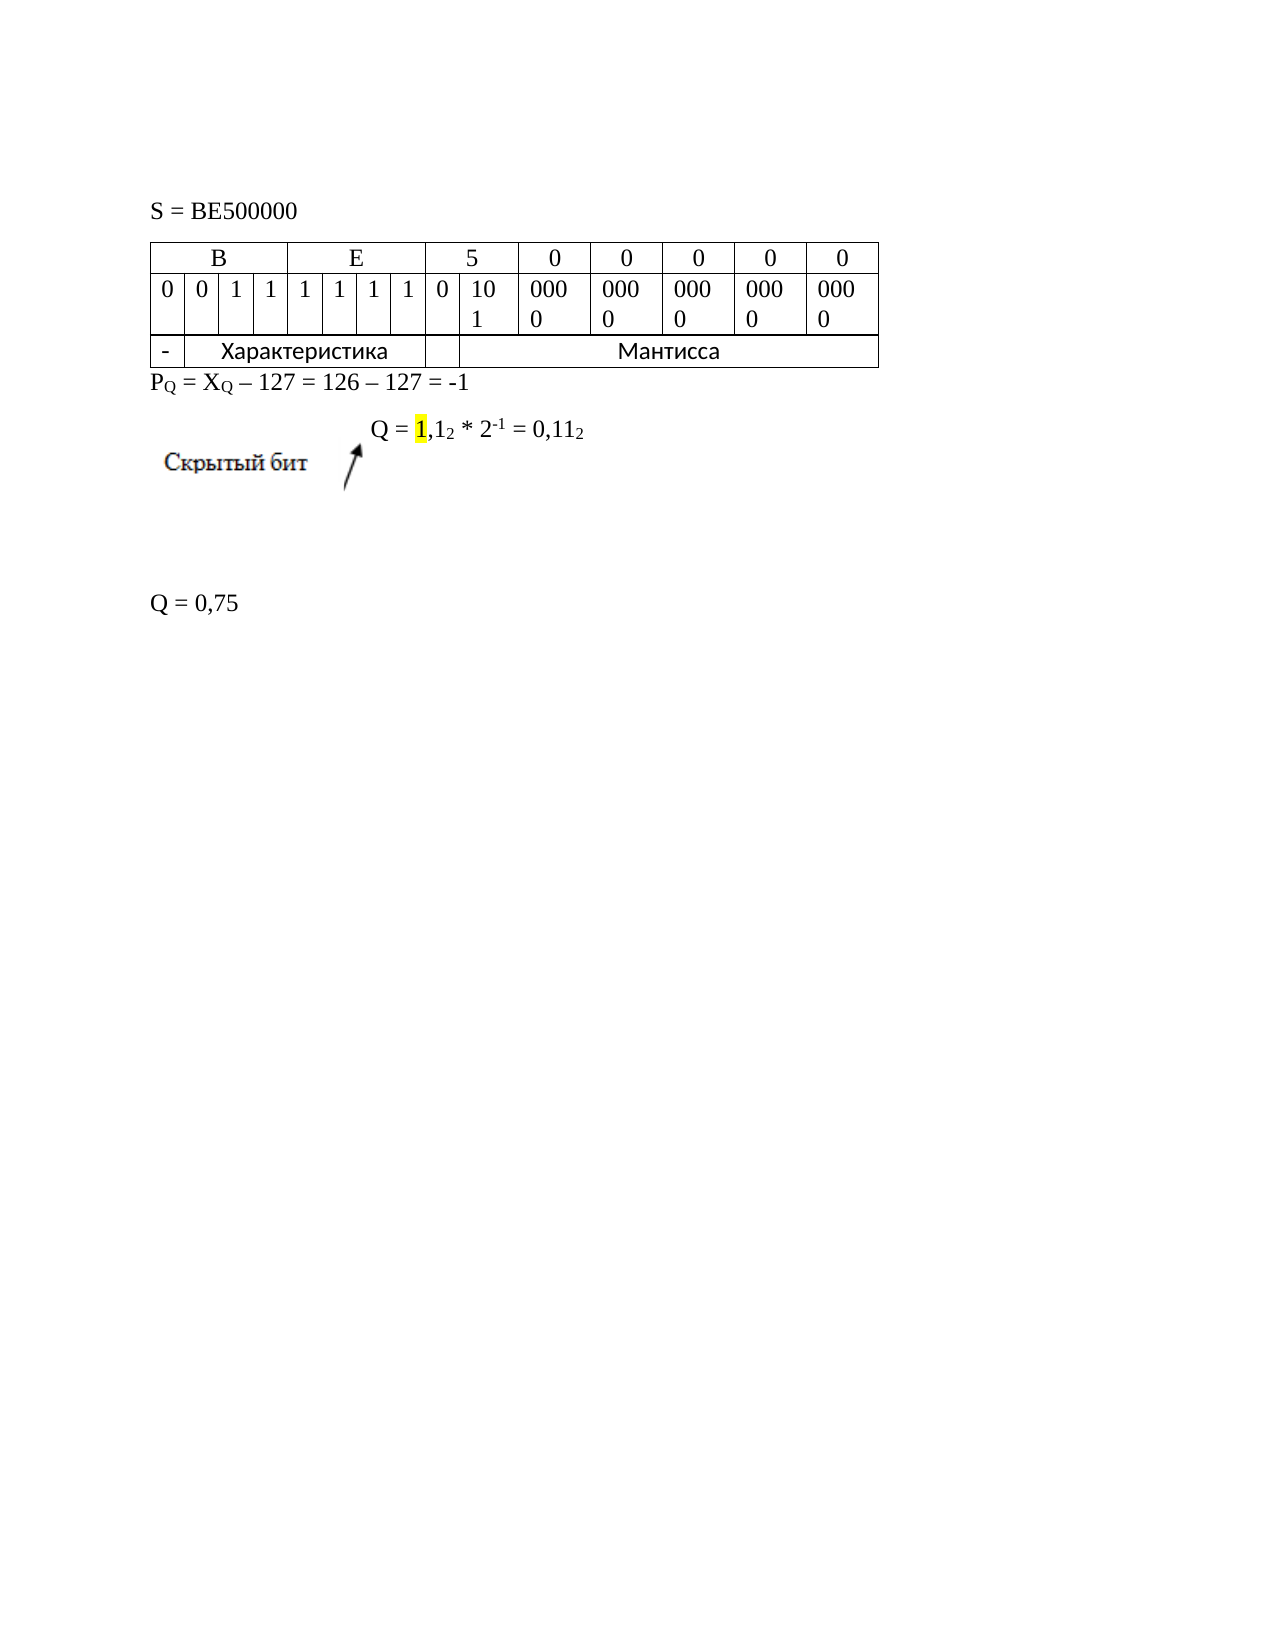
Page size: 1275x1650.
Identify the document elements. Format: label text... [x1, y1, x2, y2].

table_header 0 [519, 243, 590, 273]
table_cell 101 [460, 274, 518, 334]
table_cell 1 [391, 274, 425, 334]
table_cell 1 [288, 274, 322, 334]
table_cell 0000 [663, 274, 734, 334]
text Q = 1,12 * 2-1 = 0,112 [150, 414, 1125, 495]
table_cell 0000 [807, 274, 878, 334]
table_cell 1 [323, 274, 356, 334]
text PQ = XQ – 127 = 126 – 127 = -1 [150, 367, 1125, 396]
table_cell 1 [219, 274, 253, 334]
text S = BE500000 [150, 196, 1125, 224]
table_header 0 [807, 243, 878, 273]
table_cell 0 [426, 274, 459, 334]
table_cell 0 [151, 274, 184, 334]
table_cell Мантисса [460, 336, 878, 367]
table_cell 1 [357, 274, 390, 334]
table_header 5 [426, 243, 518, 273]
table_cell [426, 336, 459, 367]
table_header 0 [735, 243, 806, 273]
table_header 0 [663, 243, 734, 273]
table_cell 0000 [591, 274, 662, 334]
table_cell 0000 [519, 274, 590, 334]
table_header 0 [591, 243, 662, 273]
table_cell 0000 [735, 274, 806, 334]
table_cell 0 [185, 274, 218, 334]
table_header E [288, 243, 425, 273]
table_cell Характеристика [185, 336, 425, 367]
table_cell 1 [254, 274, 287, 334]
text Q = 0,75 [150, 588, 1125, 617]
table_cell - [151, 336, 184, 367]
table_header B [151, 243, 287, 273]
